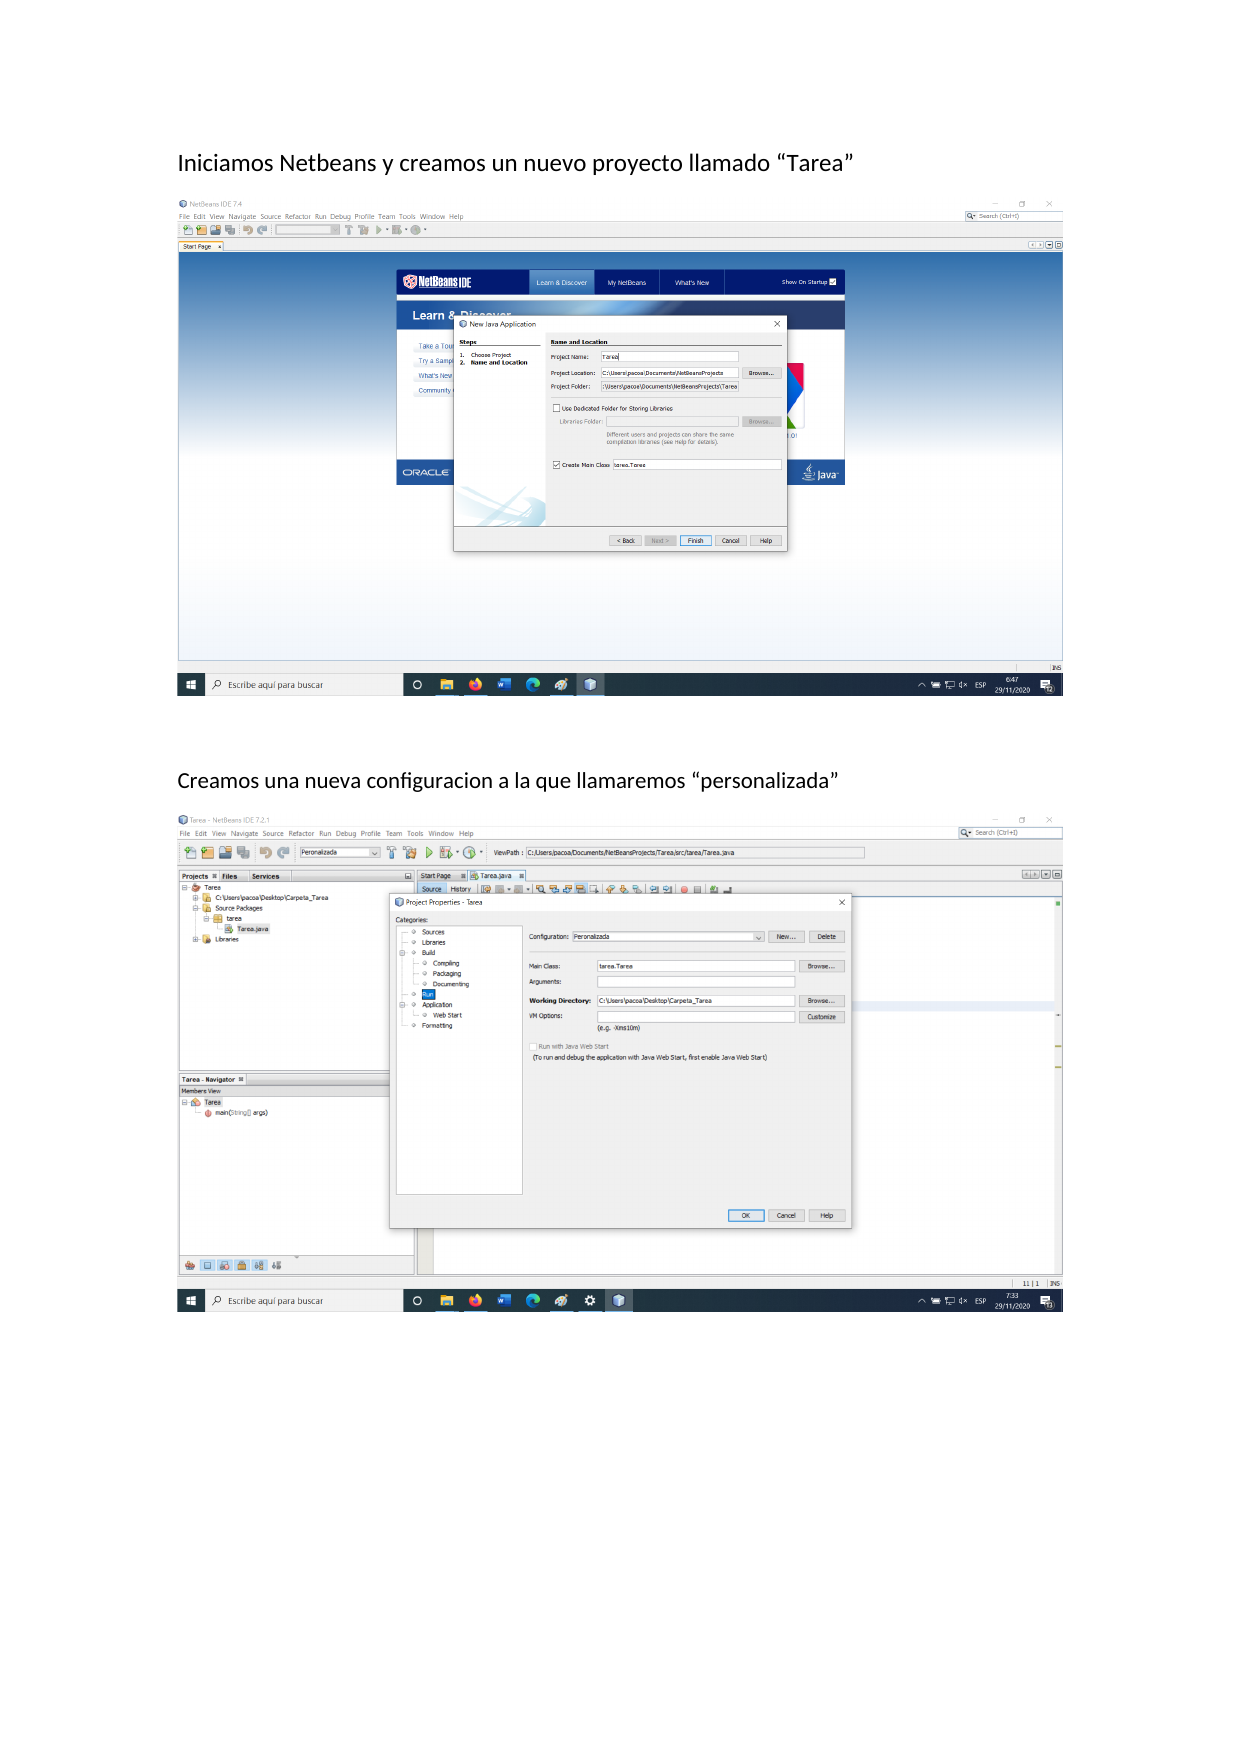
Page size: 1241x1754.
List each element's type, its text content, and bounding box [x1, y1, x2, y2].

picture [177, 197, 1063, 696]
text Creamos una nueva configuracion a la que llamaremos “personalizada” [177, 766, 1063, 794]
text Iniciamos Netbeans y creamos un nuevo proyecto llamado “Tarea” [177, 148, 1063, 178]
picture [177, 813, 1063, 1312]
